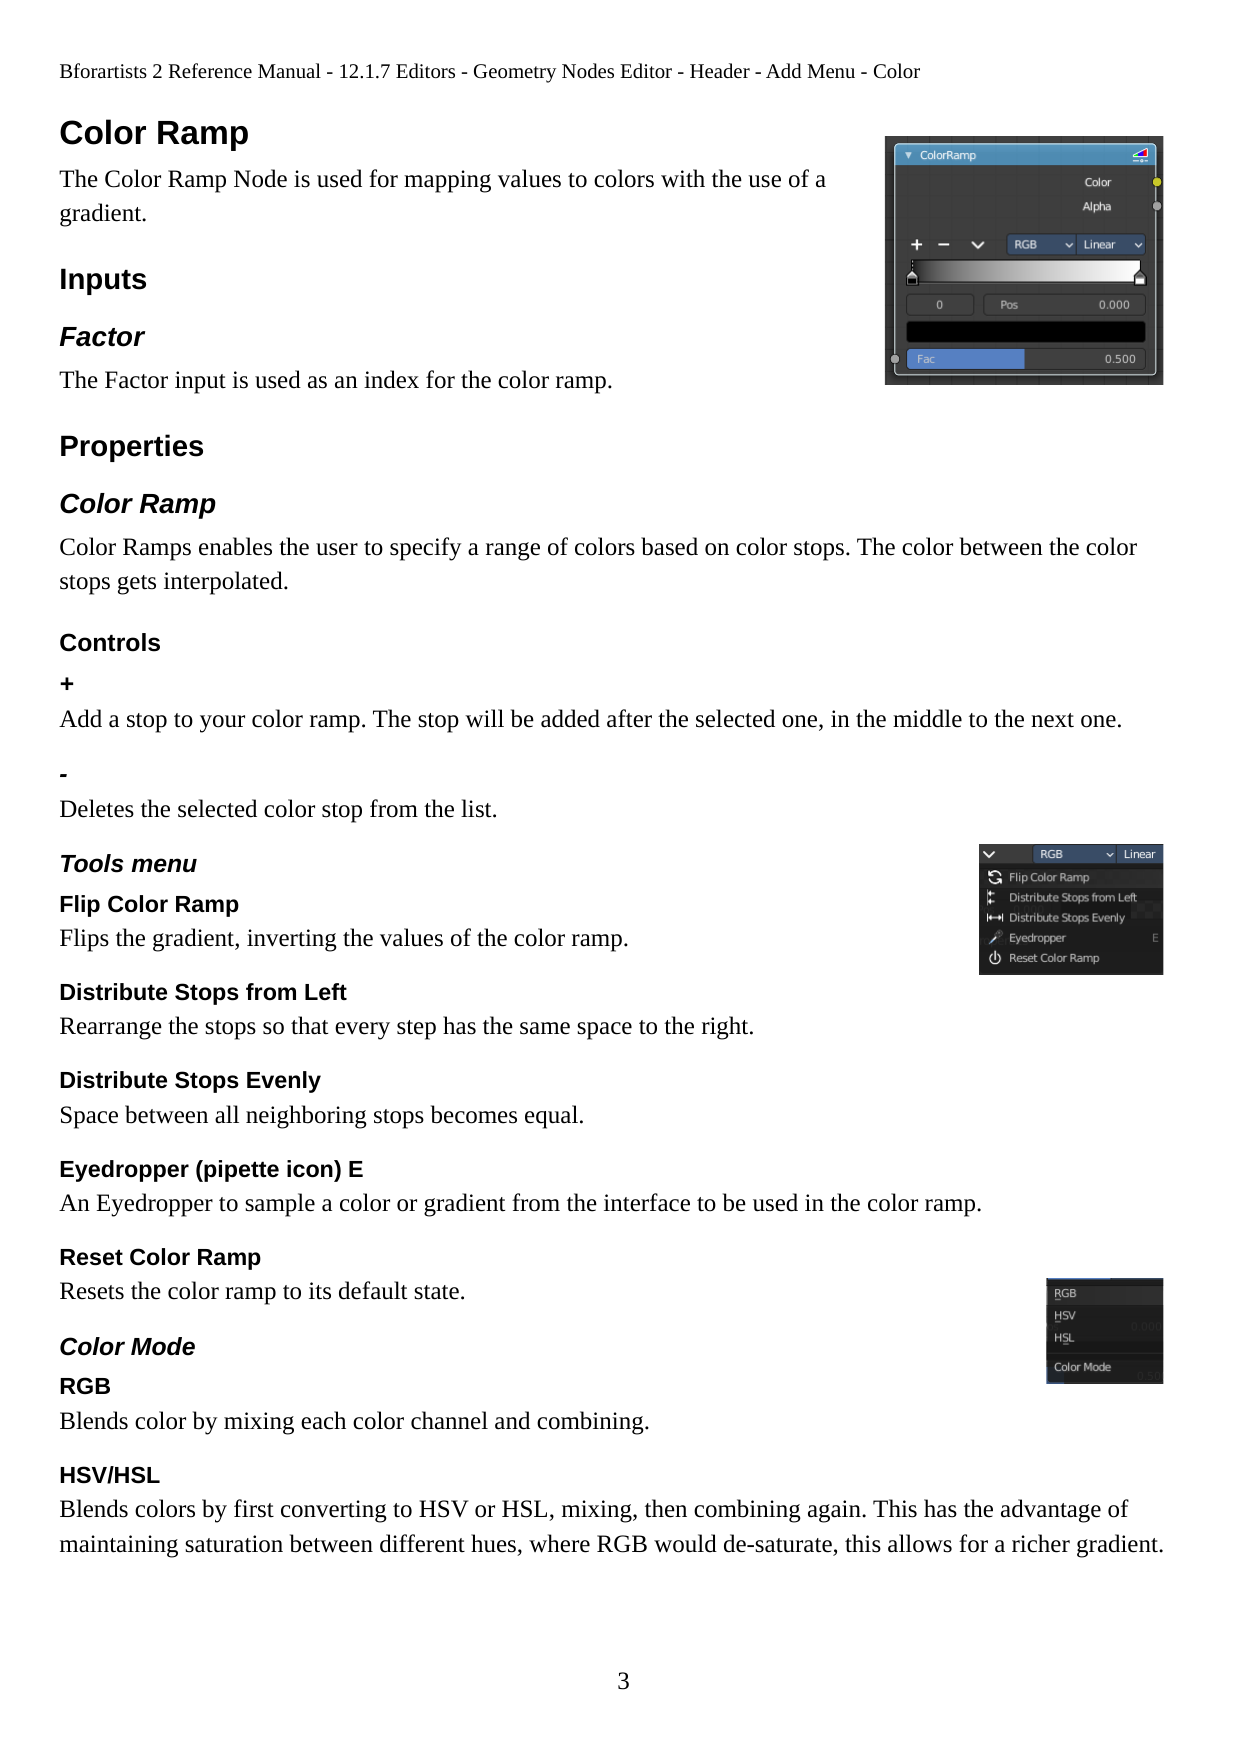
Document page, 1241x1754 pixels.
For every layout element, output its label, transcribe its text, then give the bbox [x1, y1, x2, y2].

text Resets the color ramp to its default state. [59, 1276, 1181, 1305]
subtitle [1164, 890, 1181, 917]
text Add a stop to your color ramp. The stop will be added after the selected one, in the middle to the next one. [59, 704, 1181, 732]
text The Color Ramp Node is used for mapping values to colors with the use of a gradient. [59, 164, 884, 227]
subtitle Distribute Stops from Left [59, 978, 1181, 1005]
text Blends colors by first converting to HSV or HSL, mixing, then combining again. This has the advantage of maintaining saturation between different hues, where RGB would de-saturate, this allows for a richer gradient. [59, 1494, 1181, 1557]
text Deletes the selected color stop from the list. [59, 794, 1181, 822]
text Flips the gradient, inverting the values of the color ramp. [59, 923, 979, 952]
subtitle Flip Color Ramp [59, 890, 979, 917]
text Color Ramps enables the user to specify a range of colors based on color stops. The color between the color stops gets interpolated. [59, 532, 1181, 595]
text Blends color by mixing each color channel and combining. [59, 1406, 1181, 1434]
picture [979, 844, 1164, 975]
subtitle Color Ramp [59, 113, 1181, 151]
subtitle Properties [59, 429, 1181, 462]
subtitle [1164, 262, 1181, 296]
text An Eyedropper to sample a color or gradient from the interface to be used in the color ramp. [59, 1188, 1181, 1217]
subtitle + [59, 669, 1181, 697]
picture [1046, 1278, 1164, 1384]
text Space between all neighboring stops becomes equal. [59, 1100, 1181, 1128]
subtitle [1164, 1332, 1181, 1360]
subtitle Distribute Stops Evenly [59, 1067, 1181, 1093]
subtitle Color Ramp [59, 487, 1181, 519]
subtitle HSV/HSL [59, 1461, 1181, 1488]
subtitle Eyedropper (pipette icon) E [59, 1155, 1181, 1182]
subtitle [1164, 849, 1181, 878]
subtitle Reset Color Ramp [59, 1243, 1181, 1270]
subtitle RGB [59, 1373, 1181, 1399]
subtitle Factor [59, 321, 884, 352]
subtitle Tools menu [59, 849, 979, 878]
subtitle - [59, 759, 1181, 787]
text The Factor input is used as an index for the color ramp. [59, 365, 1181, 394]
subtitle Controls [59, 628, 1181, 656]
subtitle Inputs [59, 262, 884, 296]
text Rearrange the stops so that every step has the same space to the right. [59, 1011, 1181, 1040]
picture [884, 136, 1164, 385]
subtitle Color Mode [59, 1332, 1046, 1360]
subtitle [1164, 321, 1181, 352]
